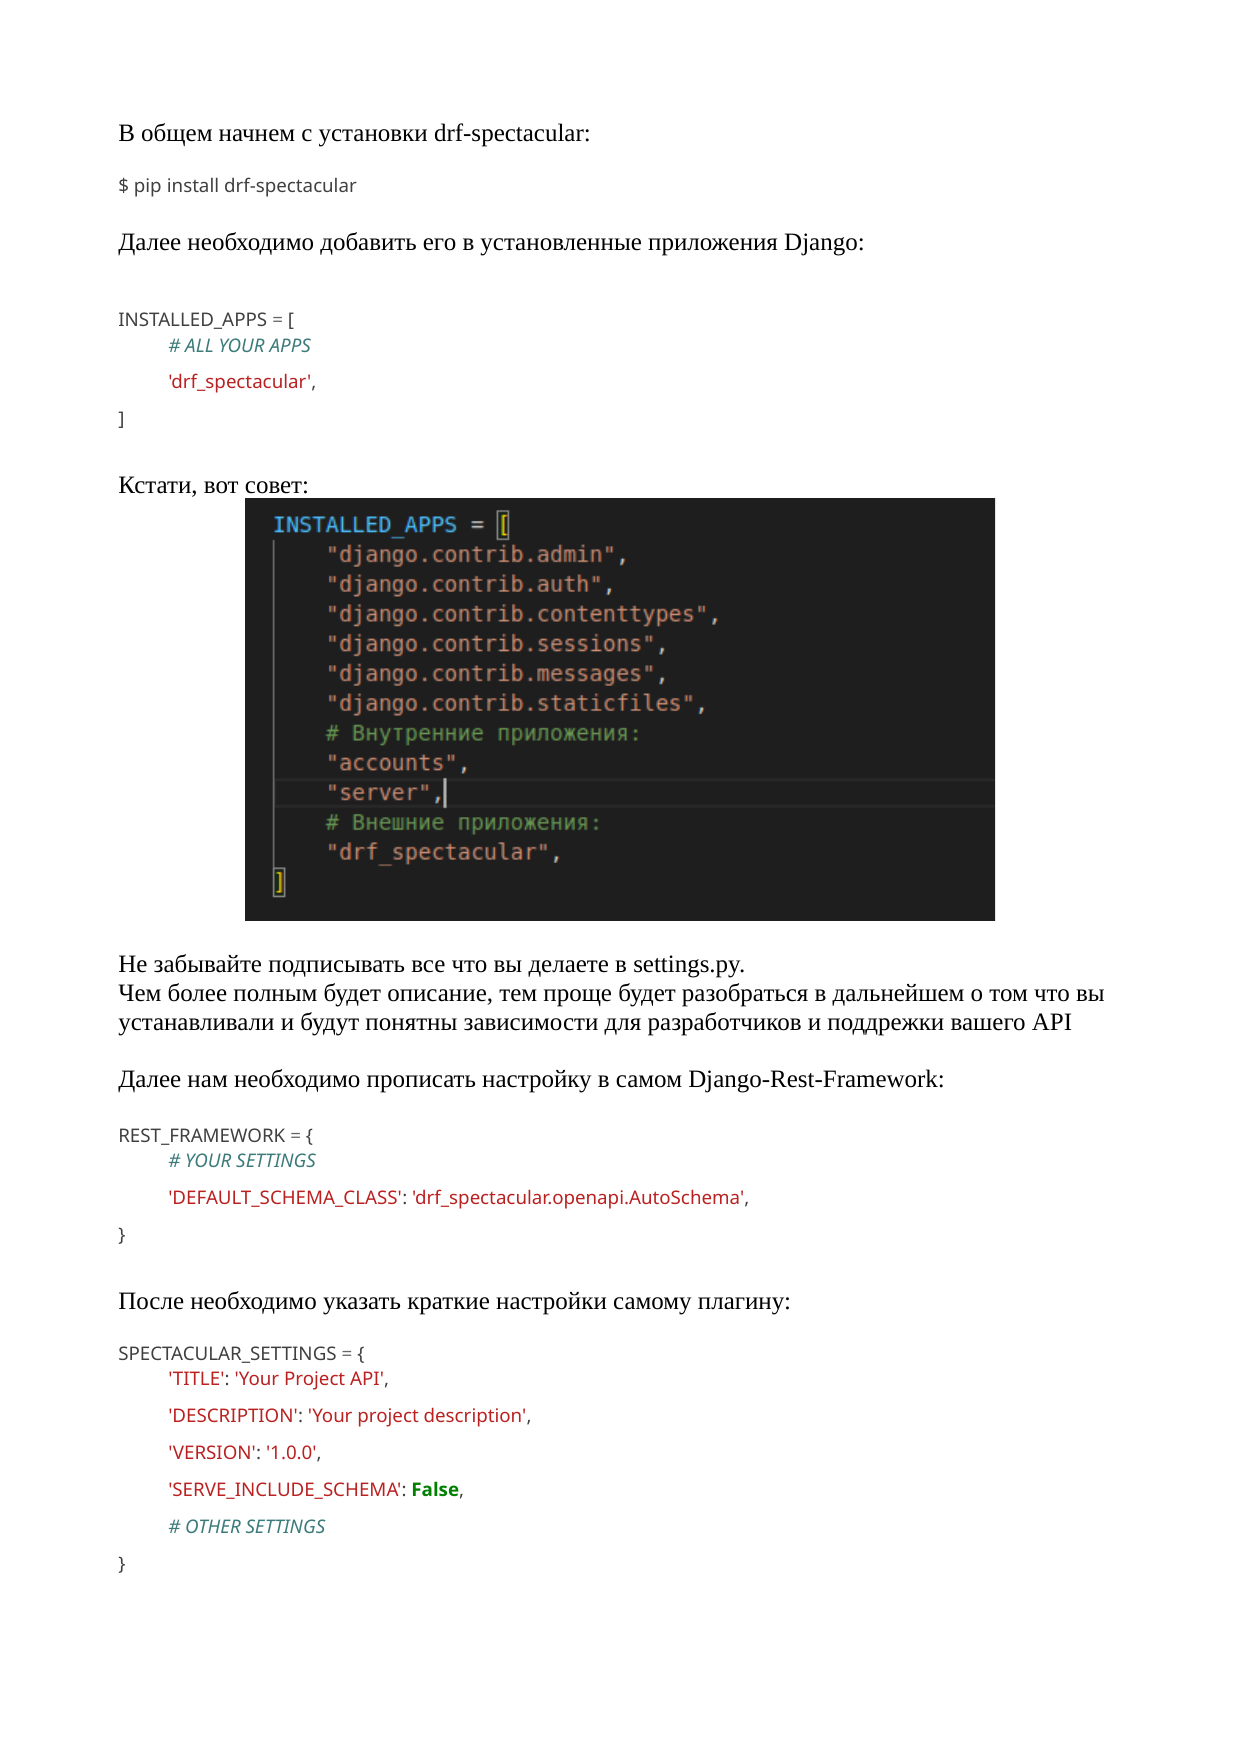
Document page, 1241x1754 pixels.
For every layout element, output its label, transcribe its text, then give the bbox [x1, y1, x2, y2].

text } [118, 1221, 1122, 1247]
text 'DESCRIPTION': 'Your project description', [118, 1402, 1122, 1429]
text Далее нам необходимо прописать настройку в самом Django-Rest-Framework: [118, 1064, 1122, 1093]
text В общем начнем с установки drf-spectacular: [118, 118, 1122, 147]
text # YOUR SETTINGS [118, 1148, 1122, 1174]
text Кстати, вот совет: [118, 470, 1122, 499]
text 'TITLE': 'Your Project API', [118, 1366, 1122, 1392]
text 'SERVE_INCLUDE_SCHEMA': False, [118, 1476, 1122, 1503]
text Далее необходимо добавить его в установленные приложения Django: [118, 227, 1122, 255]
text Чем более полным будет описание, тем проще будет разобраться в дальнейшем о том что вы устанавливали и будут понятны зависимости для разработчиков и поддрежки вашего API [118, 978, 1122, 1036]
text SPECTACULAR_SETTINGS = { [118, 1340, 1122, 1366]
text 'DEFAULT_SCHEMA_CLASS': 'drf_spectacular.openapi.AutoSchema', [118, 1184, 1122, 1211]
text 'drf_spectacular', [118, 369, 1122, 395]
text # ALL YOUR APPS [118, 332, 1122, 358]
text $ pip install drf-spectacular [118, 172, 1122, 198]
text # OTHER SETTINGS [118, 1513, 1122, 1539]
text INSTALLED_APPS = [ [118, 306, 1122, 332]
text 'VERSION': '1.0.0', [118, 1439, 1122, 1466]
text ] [118, 406, 1122, 431]
text REST_FRAMEWORK = { [118, 1122, 1122, 1148]
text Не забывайте подписывать все что вы делаете в settings.py. [118, 949, 1122, 978]
picture [245, 498, 995, 921]
text } [118, 1550, 1122, 1576]
text После необходимо указать краткие настройки самому плагину: [118, 1286, 1122, 1314]
